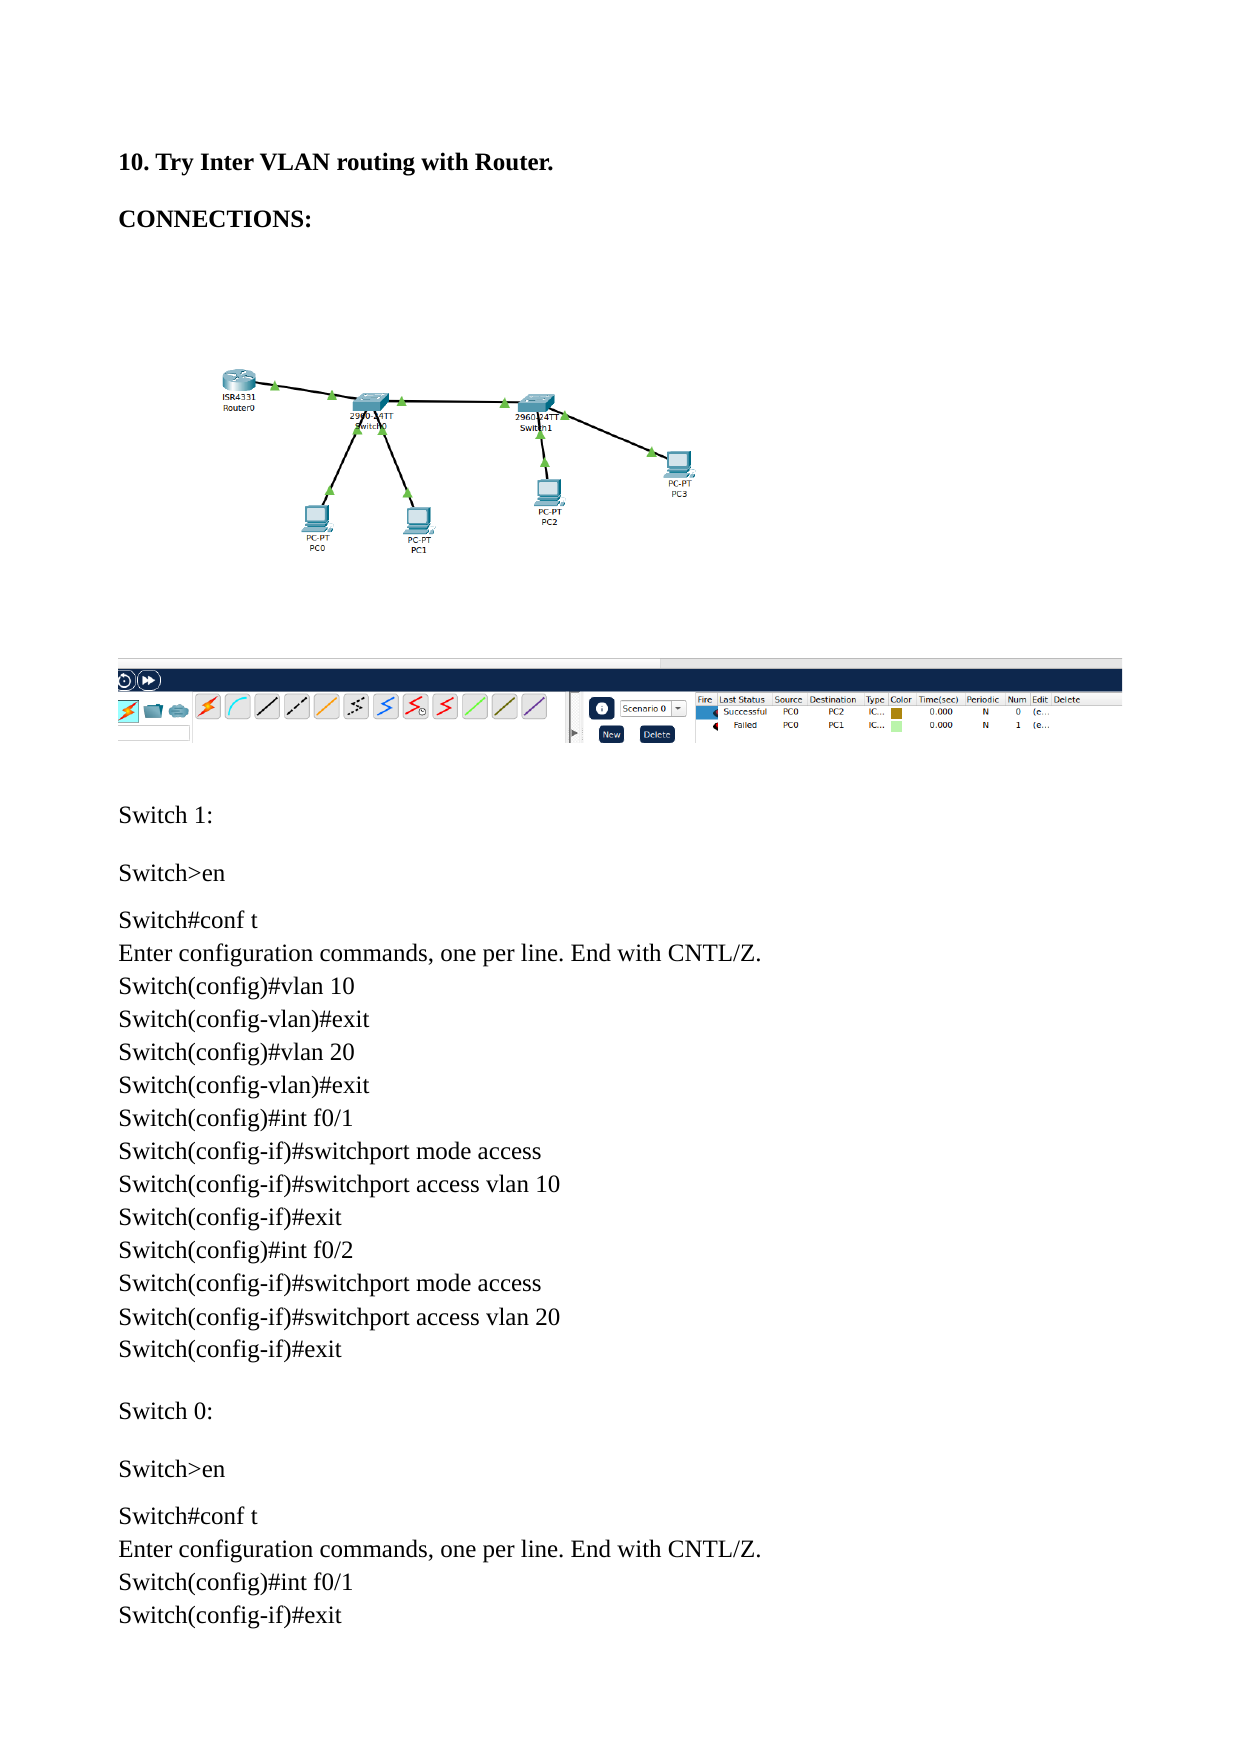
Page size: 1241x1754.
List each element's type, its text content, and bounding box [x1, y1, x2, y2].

text Switch(config)#int f0/1 [118, 1103, 1122, 1132]
text Switch(config-if)#switchport access vlan 20 [118, 1302, 1122, 1330]
picture [118, 261, 1123, 743]
text Switch(config-if)#switchport mode access [118, 1136, 1122, 1165]
text Enter configuration commands, one per line. End with CNTL/Z. [118, 1534, 1122, 1563]
text Switch(config-if)#switchport mode access [118, 1268, 1122, 1297]
text 10. Try Inter VLAN routing with Router. [118, 147, 1122, 176]
text CONNECTIONS: [118, 204, 1122, 233]
text Switch>en [118, 858, 1122, 886]
text Switch(config-if)#exit [118, 1202, 1122, 1231]
text Switch 0: [118, 1396, 1122, 1425]
text Switch(config)#vlan 20 [118, 1037, 1122, 1066]
text Switch(config-vlan)#exit [118, 1004, 1122, 1033]
text Switch 1: [118, 771, 1122, 829]
text Switch(config)#vlan 10 [118, 971, 1122, 1000]
text Switch>en [118, 1454, 1122, 1483]
text Switch(config-vlan)#exit [118, 1070, 1122, 1099]
text Switch#conf t [118, 1501, 1122, 1530]
text Switch#conf t [118, 905, 1122, 934]
text Enter configuration commands, one per line. End with CNTL/Z. [118, 938, 1122, 967]
text Switch(config-if)#exit [118, 1601, 1122, 1629]
text Switch(config)#int f0/1 [118, 1567, 1122, 1596]
text Switch(config-if)#switchport access vlan 10 [118, 1169, 1122, 1198]
text Switch(config-if)#exit [118, 1334, 1122, 1363]
text Switch(config)#int f0/2 [118, 1236, 1122, 1264]
